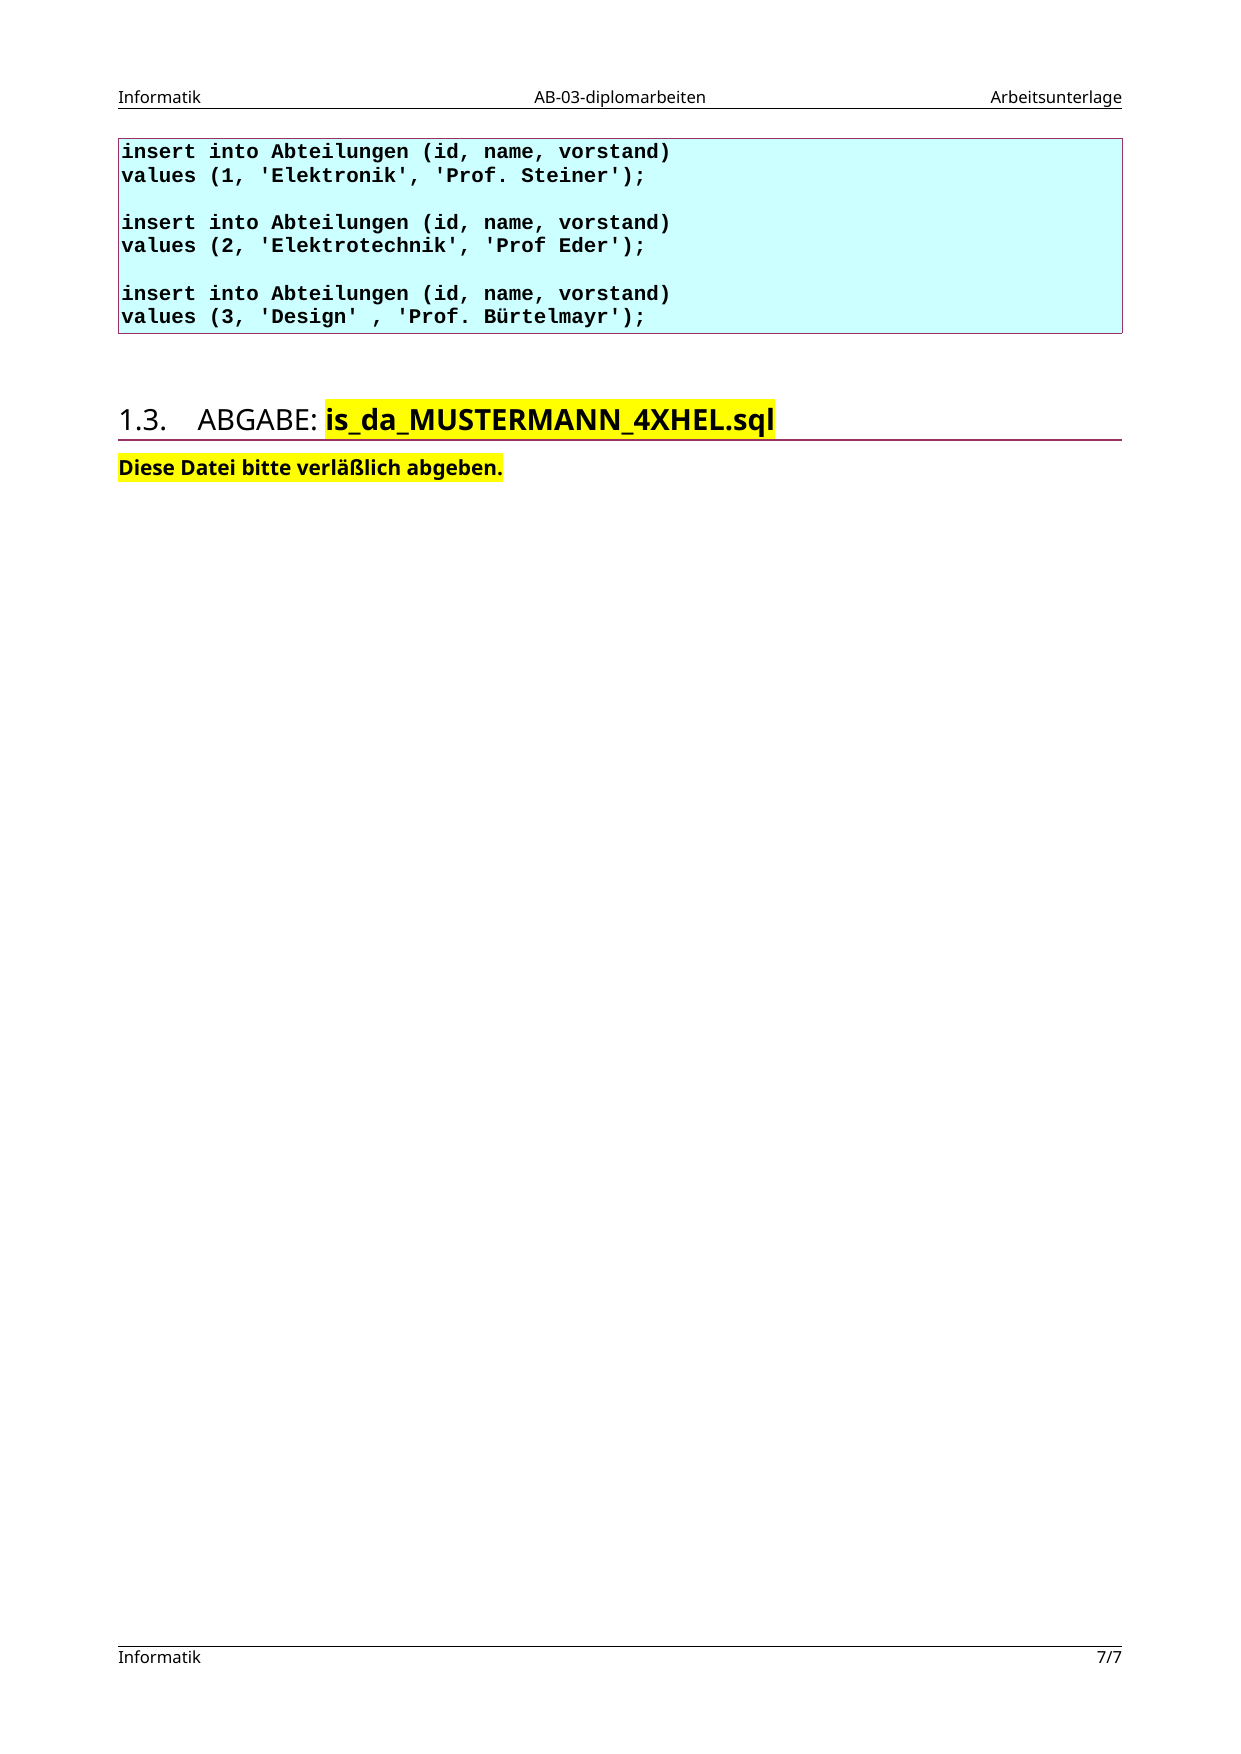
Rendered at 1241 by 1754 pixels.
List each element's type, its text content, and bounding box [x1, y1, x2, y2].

text insert into Abteilungen (id, name, vorstand) [119, 280, 1122, 303]
text insert into Abteilungen (id, name, vorstand) [119, 209, 1122, 232]
text values (3, 'Design' , 'Prof. Bürtelmayr'); [119, 303, 1122, 333]
subtitle ABGABE: is_da_MUSTERMANN_4XHEL.sql [118, 399, 1122, 439]
text insert into Abteilungen (id, name, vorstand) [119, 139, 1122, 162]
text values (2, 'Elektrotechnik', 'Prof Eder'); [119, 232, 1122, 256]
text values (1, 'Elektronik', 'Prof. Steiner'); [119, 162, 1122, 185]
text Diese Datei bitte verläßlich abgeben. [118, 453, 1122, 482]
